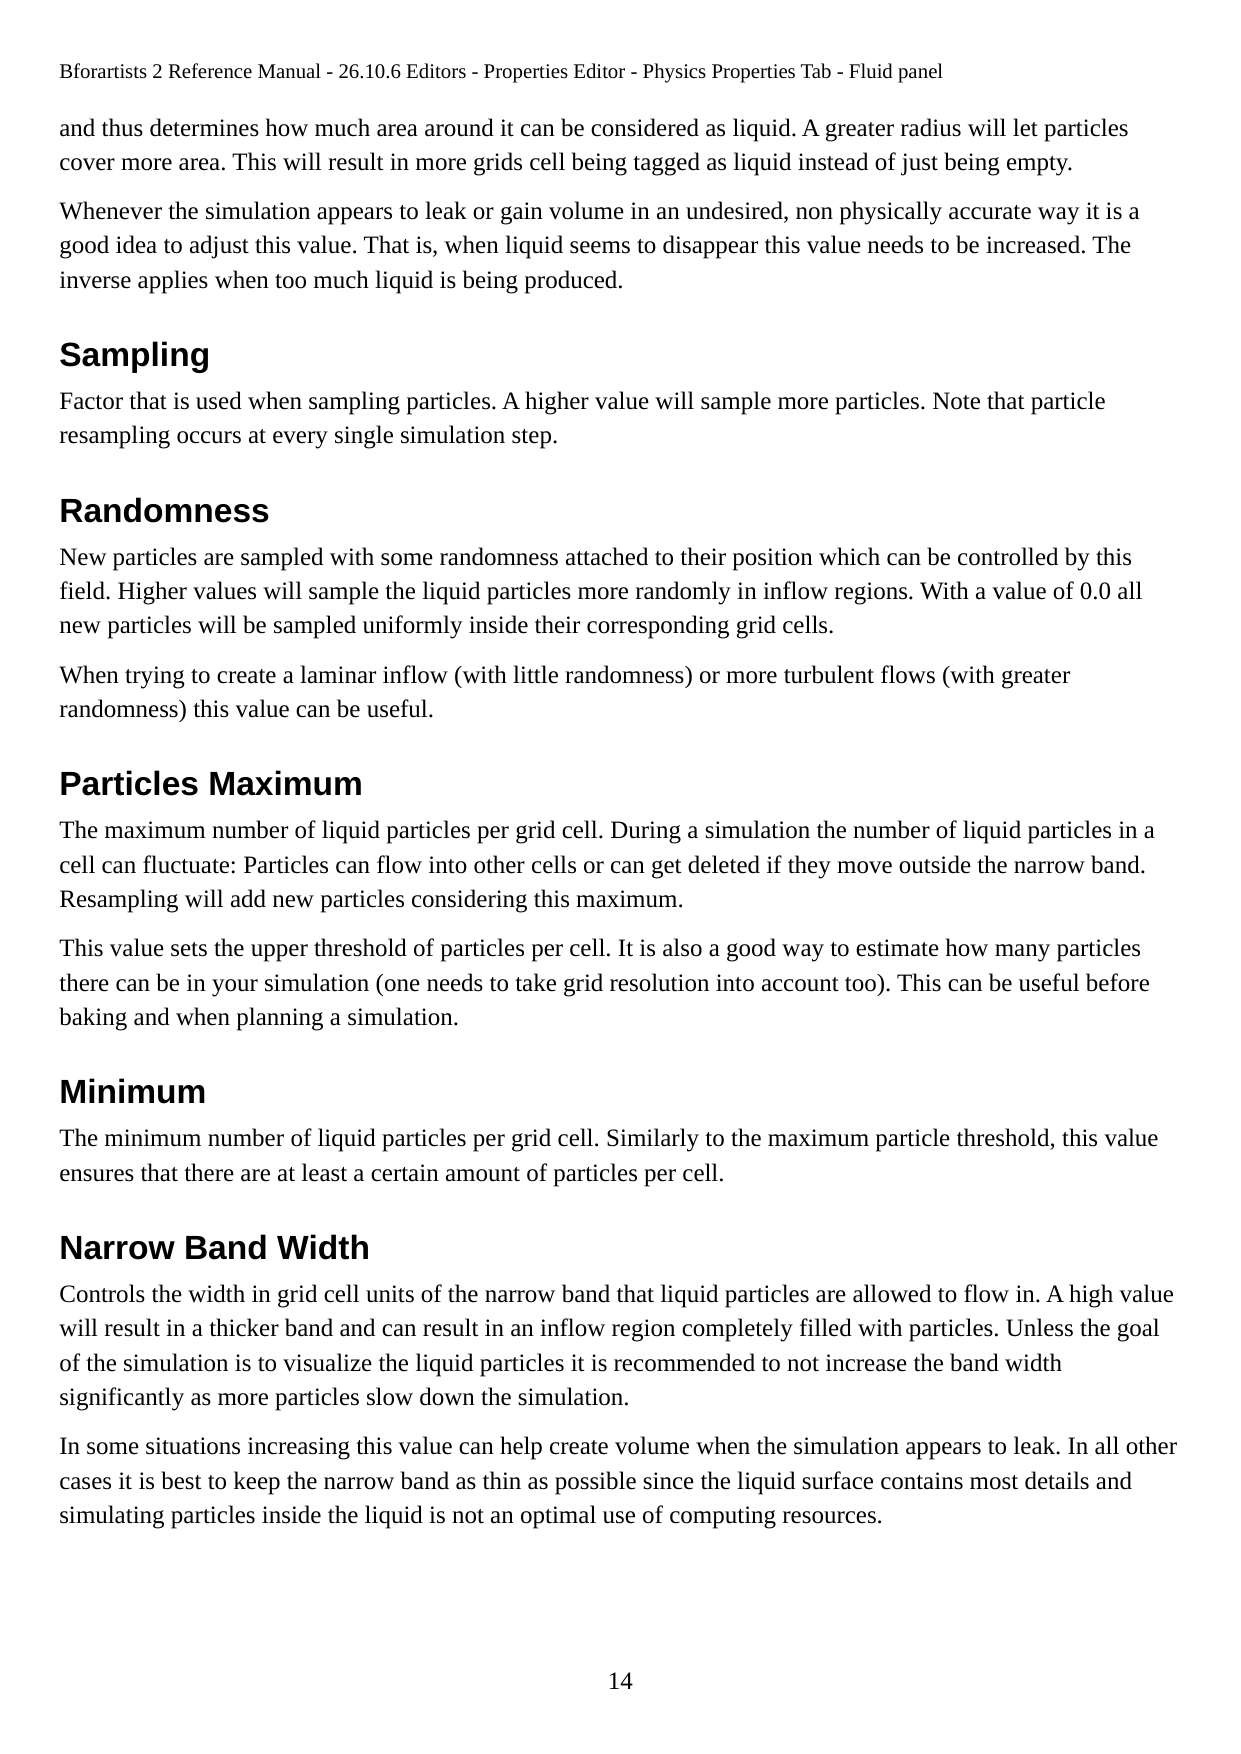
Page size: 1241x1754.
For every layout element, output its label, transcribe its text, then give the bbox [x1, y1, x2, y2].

text This value sets the upper threshold of particles per cell. It is also a good way to estimate how many particles there can be in your simulation (one needs to take grid resolution into account too). This can be useful before baking and when planning a simulation. [59, 933, 1181, 1031]
text The maximum number of liquid particles per grid cell. During a simulation the number of liquid particles in a cell can fluctuate: Particles can flow into other cells or can get deleted if they move outside the narrow band. Resampling will add new particles considering this maximum. [59, 815, 1181, 913]
subtitle Minimum [59, 1072, 1181, 1111]
text Factor that is used when sampling particles. A higher value will sample more particles. Note that particle resampling occurs at every single simulation step. [59, 386, 1181, 449]
text When trying to create a laminar inflow (with little randomness) or more turbulent flows (with greater randomness) this value can be useful. [59, 660, 1181, 723]
subtitle Sampling [59, 335, 1181, 374]
text Controls the width in grid cell units of the narrow band that liquid particles are allowed to flow in. A high value will result in a thicker band and can result in an inflow region completely filled with particles. Unless the goal of the simulation is to visualize the liquid particles it is recommended to not increase the band width significantly as more particles slow down the simulation. [59, 1279, 1181, 1411]
text and thus determines how much area around it can be considered as liquid. A greater radius will let particles cover more area. This will result in more grids cell being tagged as liquid instead of just being empty. [59, 113, 1181, 176]
subtitle Randomness [59, 491, 1181, 529]
text New particles are sampled with some randomness attached to their position which can be controlled by this field. Higher values will sample the liquid particles more randomly in inflow regions. With a value of 0.0 all new particles will be sampled uniformly inside their corresponding grid cells. [59, 542, 1181, 639]
text In some situations increasing this value can help create volume when the simulation appears to leak. In all other cases it is best to keep the narrow band as thin as possible since the liquid surface contains most details and simulating particles inside the liquid is not an optimal use of computing resources. [59, 1431, 1181, 1529]
text Whenever the simulation appears to leak or gain volume in an undesired, non physically accurate way it is a good idea to adjust this value. That is, when liquid seems to disappear this value needs to be increased. The inverse applies when too much liquid is being produced. [59, 196, 1181, 294]
subtitle Narrow Band Width [59, 1228, 1181, 1266]
text The minimum number of liquid particles per grid cell. Similarly to the maximum particle threshold, this value ensures that there are at least a certain amount of particles per cell. [59, 1123, 1181, 1186]
subtitle Particles Maximum [59, 764, 1181, 803]
